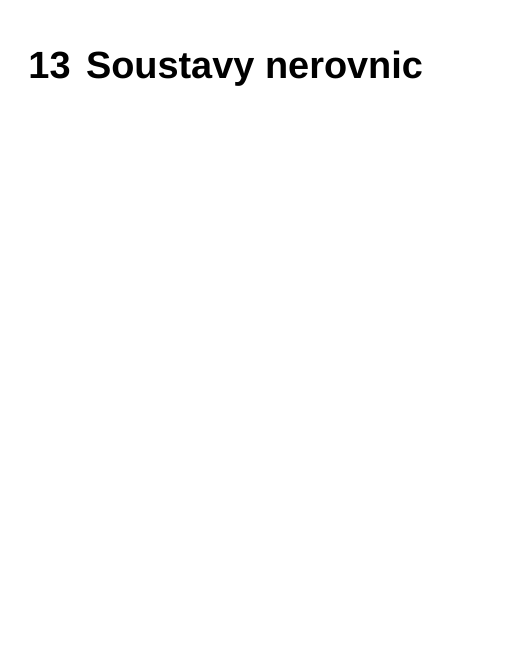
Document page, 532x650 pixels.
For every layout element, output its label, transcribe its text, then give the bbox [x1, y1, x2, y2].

subtitle Soustavy nerovnic [18, 43, 514, 86]
